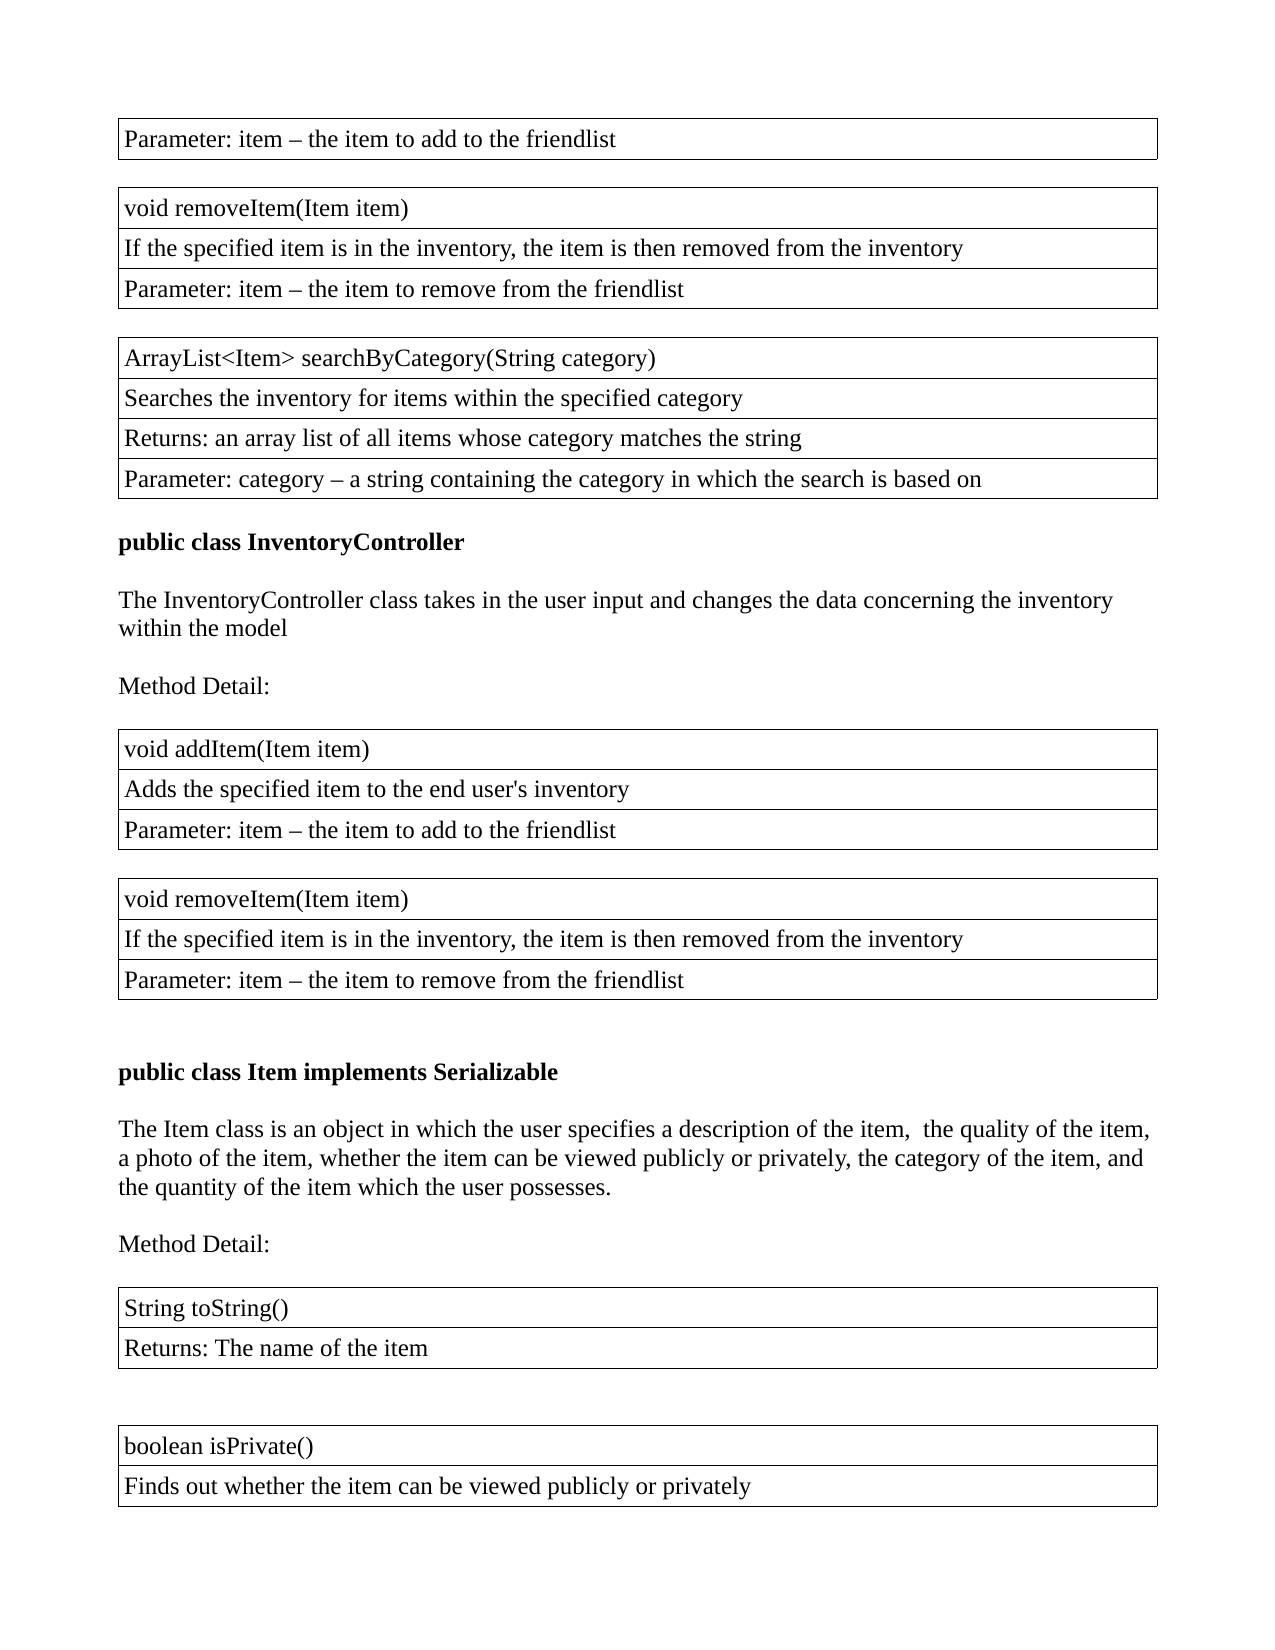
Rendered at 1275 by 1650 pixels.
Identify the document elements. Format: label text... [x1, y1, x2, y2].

text public class InventoryController [118, 527, 1157, 556]
text public class Item implements Serializable [118, 1057, 1157, 1086]
table_header ArrayList<Item> searchByCategory(String category) [119, 338, 1157, 377]
table_cell Finds out whether the item can be viewed publicly or privately [119, 1466, 1157, 1506]
table_header String toString() [119, 1288, 1157, 1327]
table_header void removeItem(Item item) [119, 188, 1157, 228]
table_cell If the specified item is in the inventory, the item is then removed from the inventory [119, 229, 1157, 268]
text The InventoryController class takes in the user input and changes the data concerning the inventory within the model [118, 585, 1157, 642]
text The Item class is an object in which the user specifies a description of the item, the quality of the item, a photo of the item, whether the item can be viewed publicly or privately, the category of the item, and the quantity of the item which the user possesses. [118, 1114, 1157, 1201]
table_cell If the specified item is in the inventory, the item is then removed from the inventory [119, 920, 1157, 959]
table_cell Parameter: item – the item to add to the friendlist [119, 810, 1157, 849]
table_cell Parameter: item – the item to add to the friendlist [119, 119, 1157, 158]
table_cell Searches the inventory for items within the specified category [119, 379, 1157, 418]
table_header void removeItem(Item item) [119, 879, 1157, 918]
table_cell Parameter: item – the item to remove from the friendlist [119, 269, 1157, 308]
table_cell Returns: an array list of all items whose category matches the string [119, 419, 1157, 458]
text Method Detail: [118, 671, 1157, 700]
table_cell Returns: The name of the item [119, 1328, 1157, 1367]
table_cell Parameter: category – a string containing the category in which the search is based on [119, 459, 1157, 498]
table_header boolean isPrivate() [119, 1426, 1157, 1465]
table_header void addItem(Item item) [119, 730, 1157, 769]
table_cell Adds the specified item to the end user's inventory [119, 770, 1157, 809]
text Method Detail: [118, 1229, 1157, 1258]
table_cell Parameter: item – the item to remove from the friendlist [119, 960, 1157, 999]
